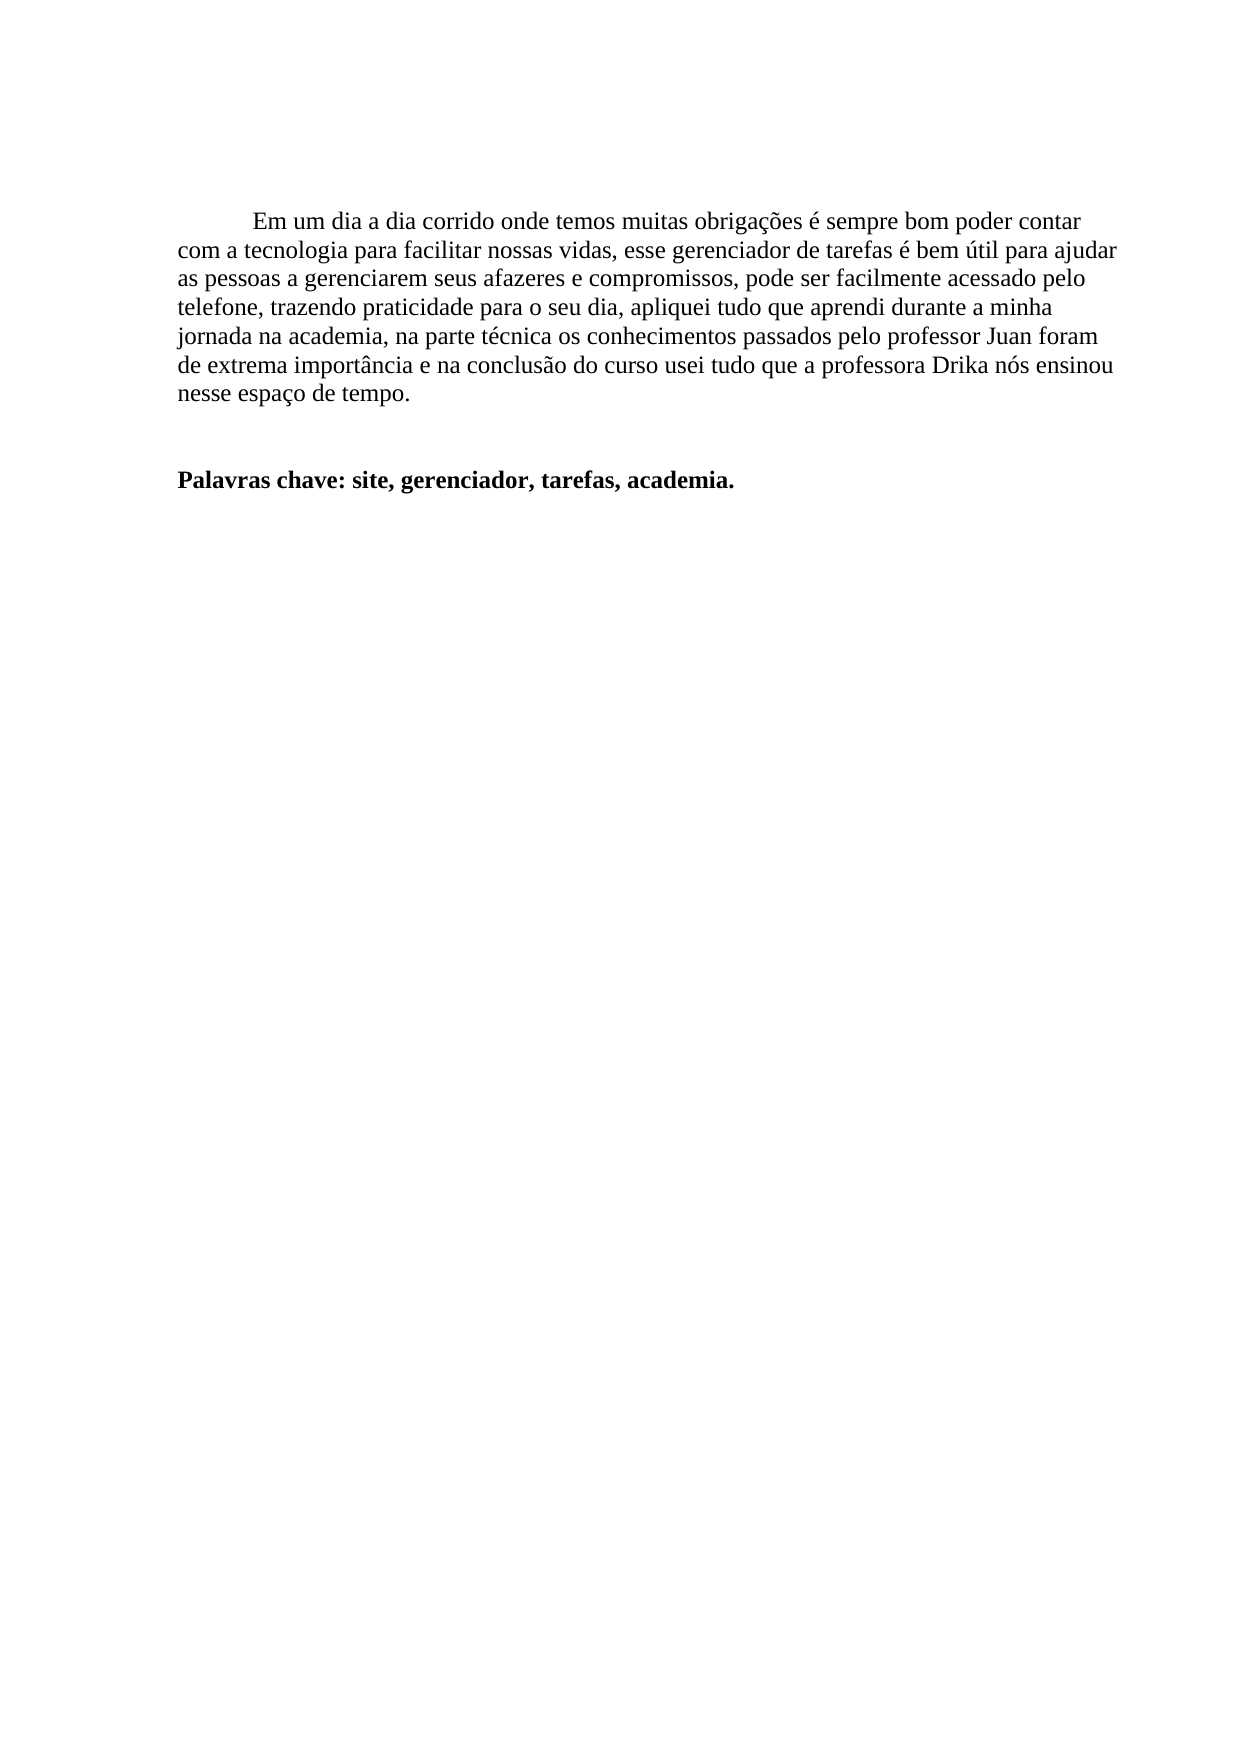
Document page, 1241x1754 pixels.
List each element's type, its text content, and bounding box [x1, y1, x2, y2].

text Palavras chave: site, gerenciador, tarefas, academia. [177, 465, 1122, 493]
text Em um dia a dia corrido onde temos muitas obrigações é sempre bom poder contar com a tecnologia para facilitar nossas vidas, esse gerenciador de tarefas é bem útil para ajudar as pessoas a gerenciarem seus afazeres e compromissos, pode ser facilmente acessado pelo telefone, trazendo praticidade para o seu dia, apliquei tudo que aprendi durante a minha jornada na academia, na parte técnica os conhecimentos passados pelo professor Juan foram de extrema importância e na conclusão do curso usei tudo que a professora Drika nós ensinou nesse espaço de tempo. [177, 206, 1122, 407]
